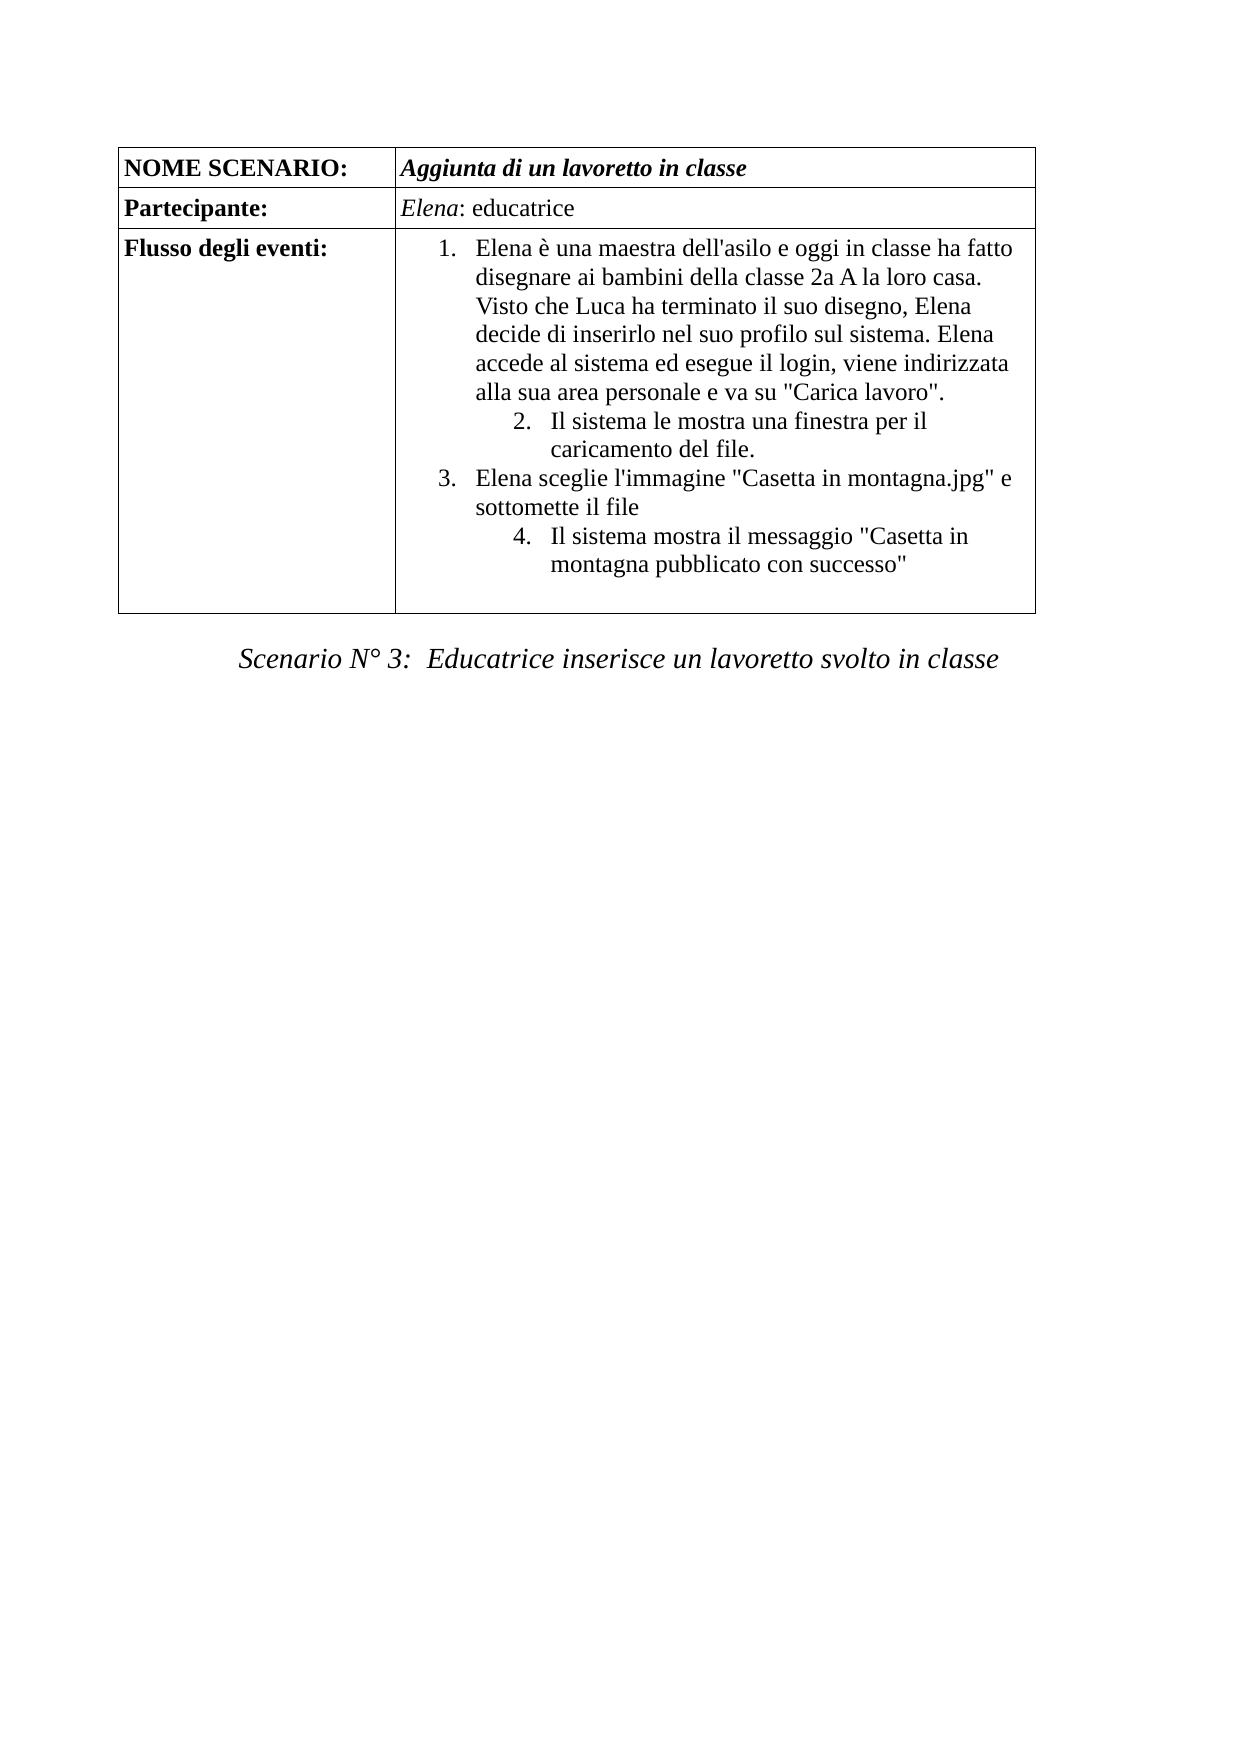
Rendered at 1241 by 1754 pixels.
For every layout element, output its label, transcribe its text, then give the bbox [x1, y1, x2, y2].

table_cell Elena è una maestra dell'asilo e oggi in classe ha fatto disegnare ai bambini della classe 2a A la loro casa. Visto che Luca ha terminato il suo disegno, Elena decide di inserirlo nel suo profilo sul sistema. Elena accede al sistema ed esegue il login, viene indirizzata alla sua area personale e va su "Carica lavoro". Il sistema le mostra una finestra per il caricamento del file. Elena sceglie l'immagine "Casetta in montagna.jpg" e sottomette il file Il sistema mostra il messaggio "Casetta in montagna pubblicato con successo" [396, 229, 1035, 613]
table_header NOME SCENARIO: [119, 148, 395, 187]
table_cell Partecipante: [119, 188, 395, 227]
table_cell Elena: educatrice [396, 188, 1035, 227]
table_cell Flusso degli eventi: [119, 229, 395, 613]
text Scenario N° 3: Educatrice inserisce un lavoretto svolto in classe [118, 642, 1122, 675]
table_header Aggiunta di un lavoretto in classe [396, 148, 1035, 187]
